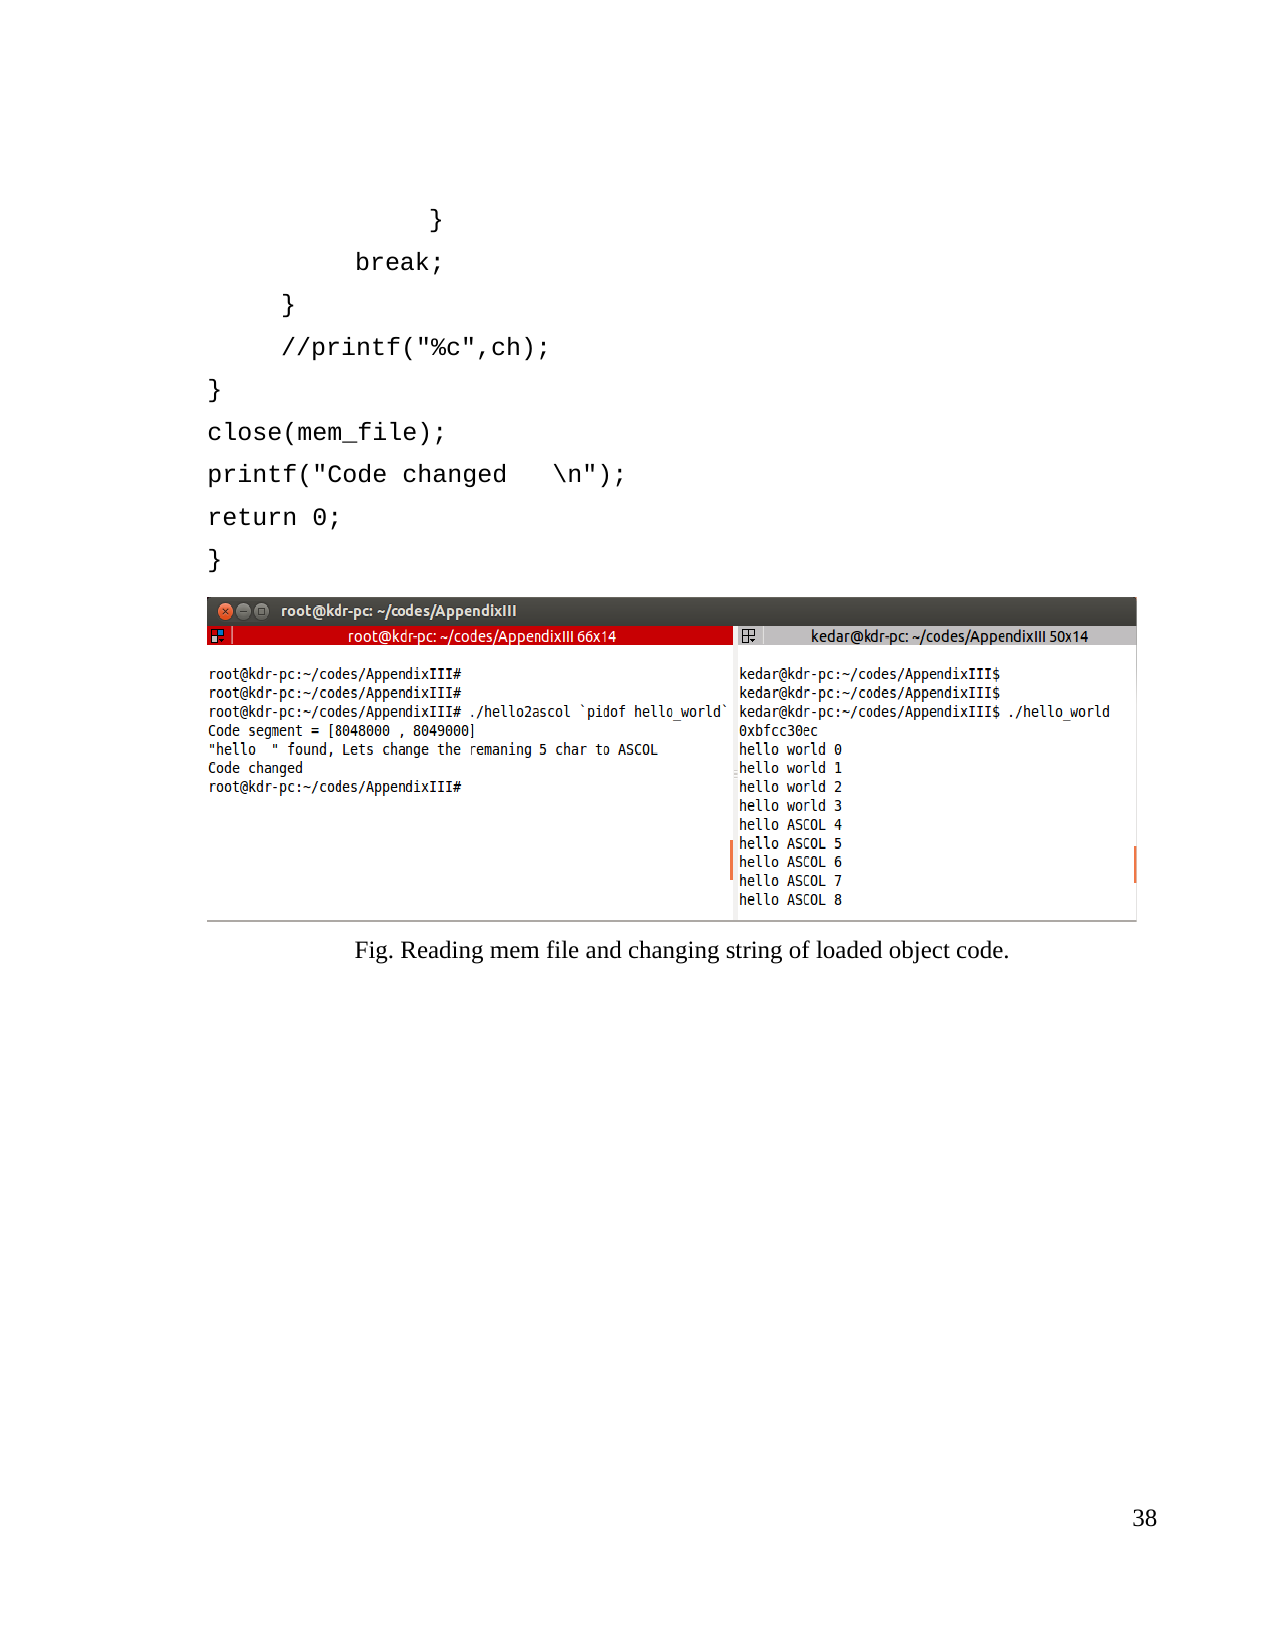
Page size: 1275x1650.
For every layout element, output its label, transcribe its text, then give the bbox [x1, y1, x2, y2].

text return 0; [207, 504, 1157, 533]
text close(mem_file); [207, 419, 1157, 448]
text break; [207, 249, 1157, 278]
text printf("Code changed \n"); [207, 462, 1157, 490]
text //printf("%c",ch); [207, 334, 1157, 363]
text } [207, 377, 1157, 405]
picture [207, 597, 1137, 922]
text Fig. Reading mem file and changing string of loaded object code. [207, 589, 1157, 964]
text } [207, 292, 1157, 320]
text } [207, 547, 1157, 575]
text } [207, 207, 1157, 235]
